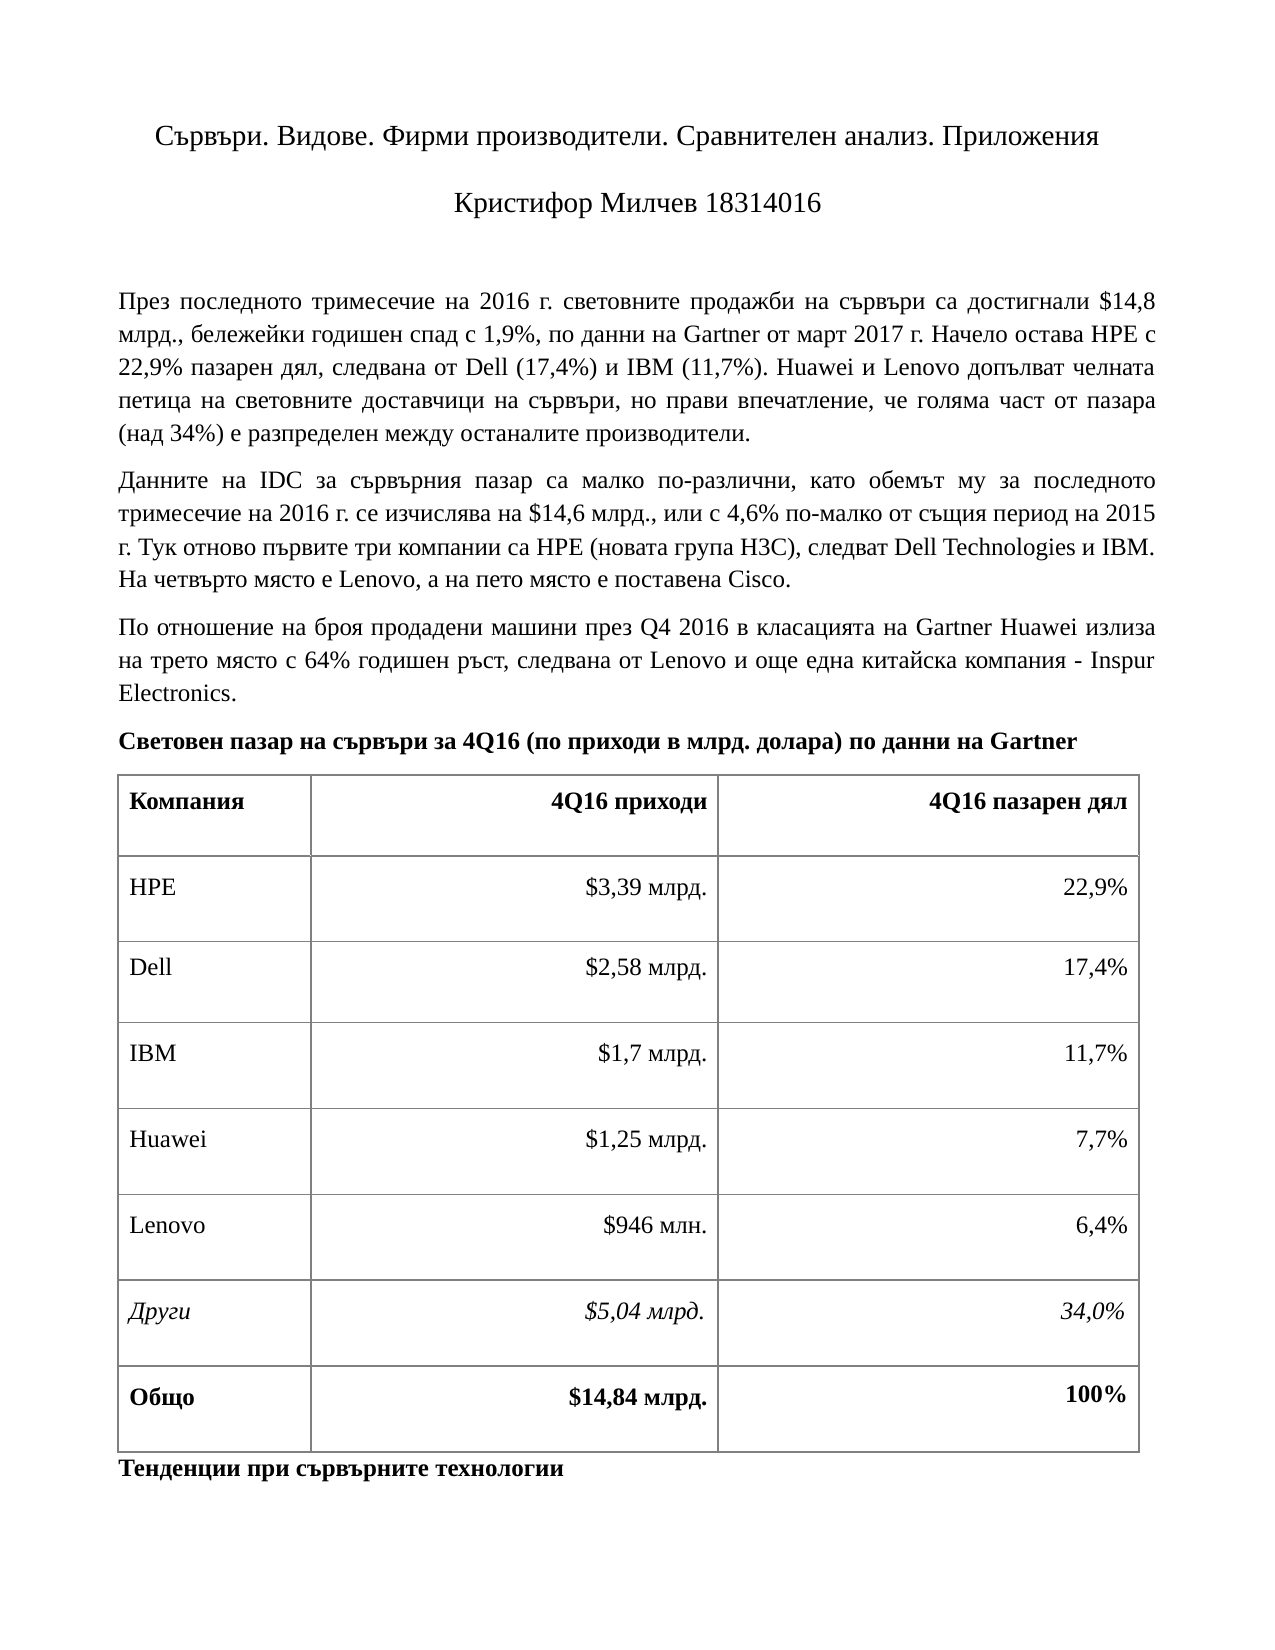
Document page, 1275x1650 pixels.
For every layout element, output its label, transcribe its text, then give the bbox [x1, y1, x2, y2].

table_cell Dell [119, 942, 310, 1022]
table_header 4Q16 приходи [312, 776, 717, 855]
text По отношение на броя продадени машини през Q4 2016 в класацията на Gartner Huawei излиза на трето място с 64% годишен ръст, следвана от Lenovo и още една китайска компания - Inspur Electronics. [118, 612, 1157, 707]
text Световен пазар на сървъри за 4Q16 (по приходи в млрд. долара) по данни на Gartner [118, 726, 1157, 754]
table_header 4Q16 пазарен дял [719, 776, 1138, 855]
table_cell 11,7% [719, 1023, 1138, 1107]
table_cell $14,84 млрд. [312, 1367, 717, 1451]
text Кристифор Милчев 18314016 [118, 185, 1157, 219]
table_cell $946 млн. [312, 1195, 717, 1279]
table_cell 6,4% [719, 1195, 1138, 1279]
table_cell 100% [719, 1367, 1138, 1451]
table_cell Lenovo [119, 1195, 310, 1279]
text През последното тримесечие на 2016 г. световните продажби на сървъри са достигнали $14,8 млрд., бележейки годишен спад с 1,9%, по данни на Gartner от март 2017 г. Начело остава HPE с 22,9% пазарен дял, следвана от Dell (17,4%) и IBM (11,7%). Huawei и Lenovo допълват челната петица на световните доставчици на сървъри, но прави впечатление, че голяма част от пазара (над 34%) е разпределен между останалите производители. [118, 286, 1157, 447]
table_cell $5,04 млрд. [312, 1281, 717, 1365]
table_cell $1,25 млрд. [312, 1109, 717, 1193]
table_header Компания [119, 776, 310, 855]
table_cell Huawei [119, 1109, 310, 1193]
table_cell 7,7% [719, 1109, 1138, 1193]
table_cell Други [119, 1281, 310, 1365]
table_cell IBM [119, 1023, 310, 1107]
table_cell Общо [119, 1367, 310, 1451]
table_cell $2,58 млрд. [312, 942, 717, 1022]
text Сървъри. Видове. Фирми производители. Сравнителен анализ. Приложения [118, 118, 1157, 152]
table_cell HPE [119, 857, 310, 941]
table_cell $3,39 млрд. [312, 857, 717, 941]
table_cell 22,9% [719, 857, 1138, 941]
table_cell $1,7 млрд. [312, 1023, 717, 1107]
text Данните на IDC за сървърния пазар са малко по-различни, като обемът му за последното тримесечие на 2016 г. се изчислява на $14,6 млрд., или с 4,6% по-малко от същия период на 2015 г. Тук отново първите три компании са HPE (новата група H3C), следват Dell Technologies и IBM. На четвърто място е Lenovo, а на пето място е поставена Cisco. [118, 466, 1157, 593]
table_cell 17,4% [719, 942, 1138, 1022]
table_cell 34,0% [719, 1281, 1138, 1365]
text Тенденции при сървърните технологии [118, 1453, 1157, 1482]
